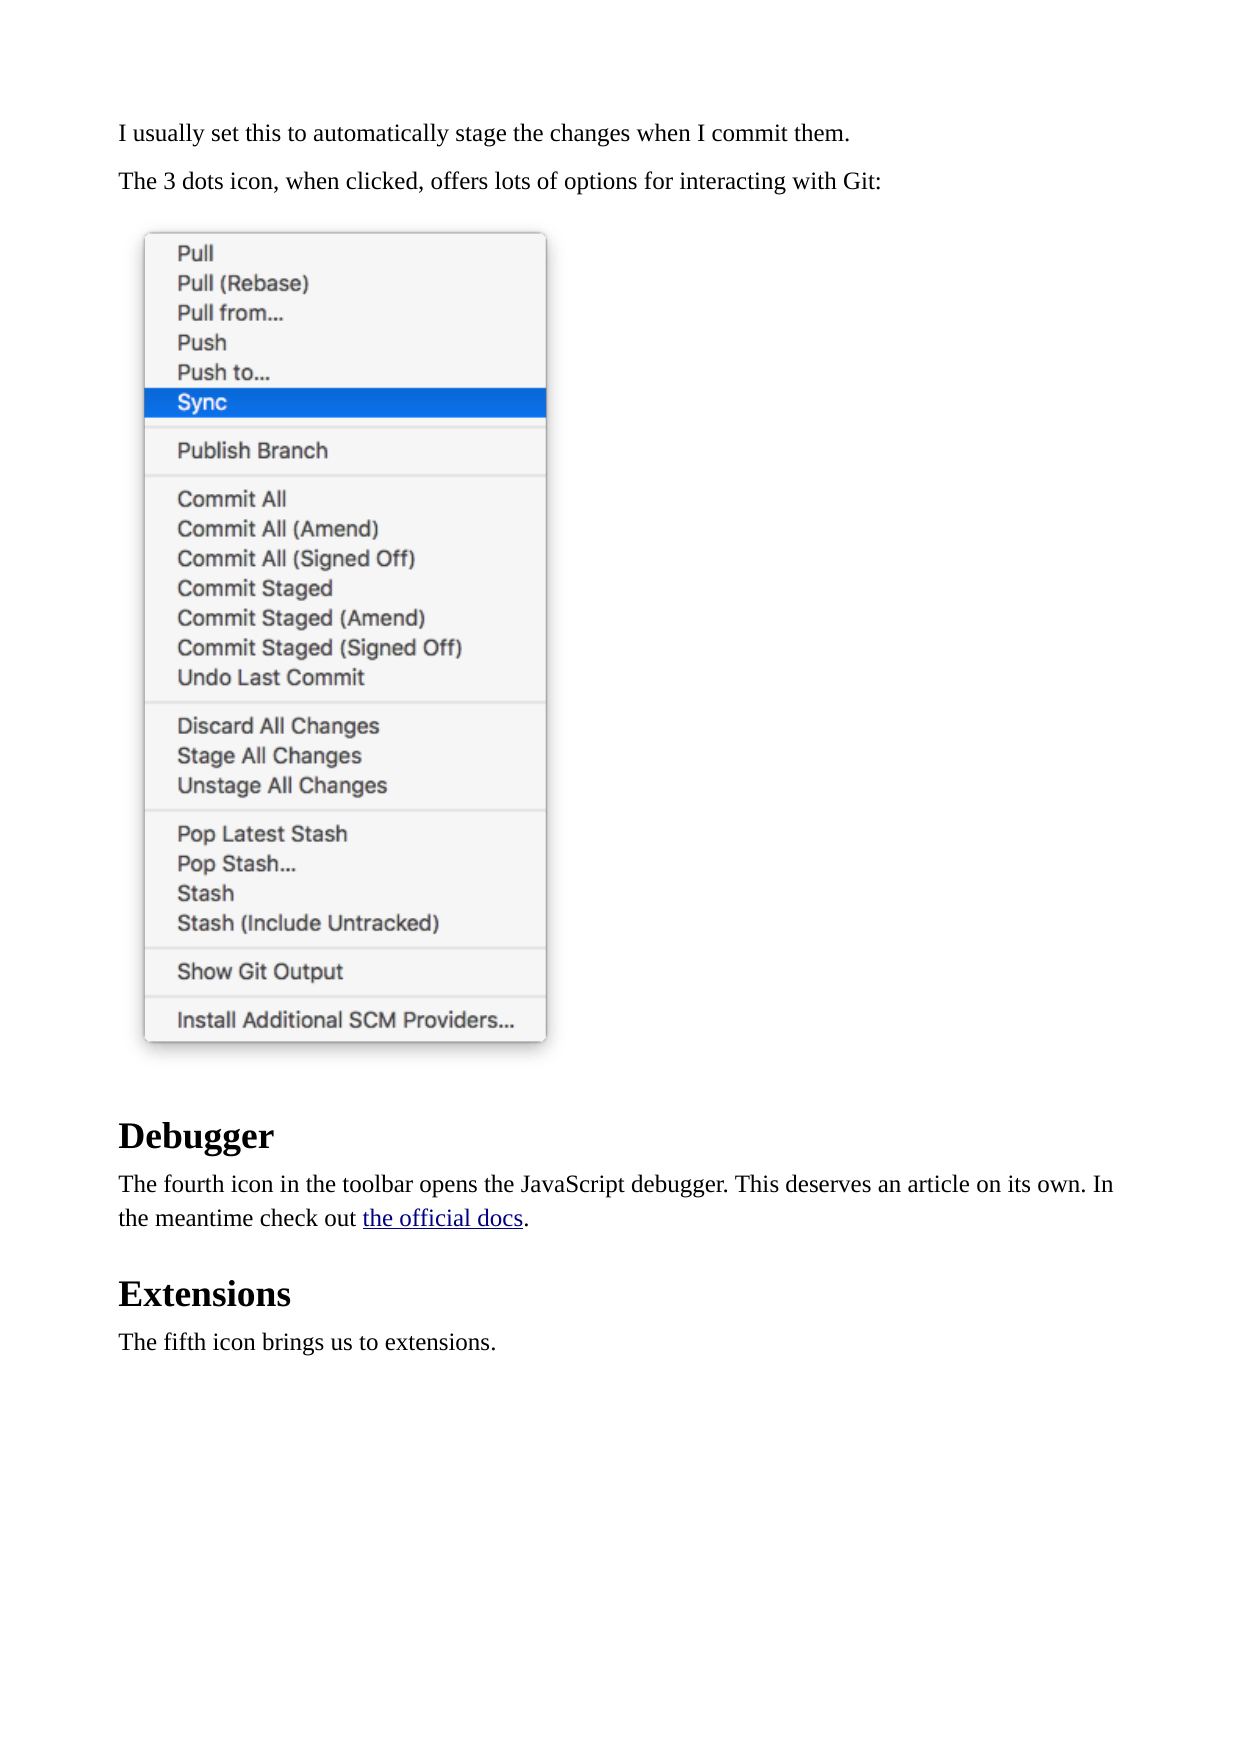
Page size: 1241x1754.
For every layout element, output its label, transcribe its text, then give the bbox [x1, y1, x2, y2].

text The fourth icon in the toolbar opens the JavaScript debugger. This deserves an article on its own. In the meantime check out the official docs. [118, 1169, 1122, 1231]
subtitle Debugger [118, 1114, 1122, 1157]
text The 3 dots icon, when clicked, offers lots of options for interacting with Git: [118, 166, 1122, 194]
picture [118, 213, 573, 1075]
text The fifth icon brings us to extensions. [118, 1327, 1122, 1355]
subtitle Extensions [118, 1271, 1122, 1314]
text I usually set this to automatically stage the changes when I commit them. [118, 118, 1122, 147]
